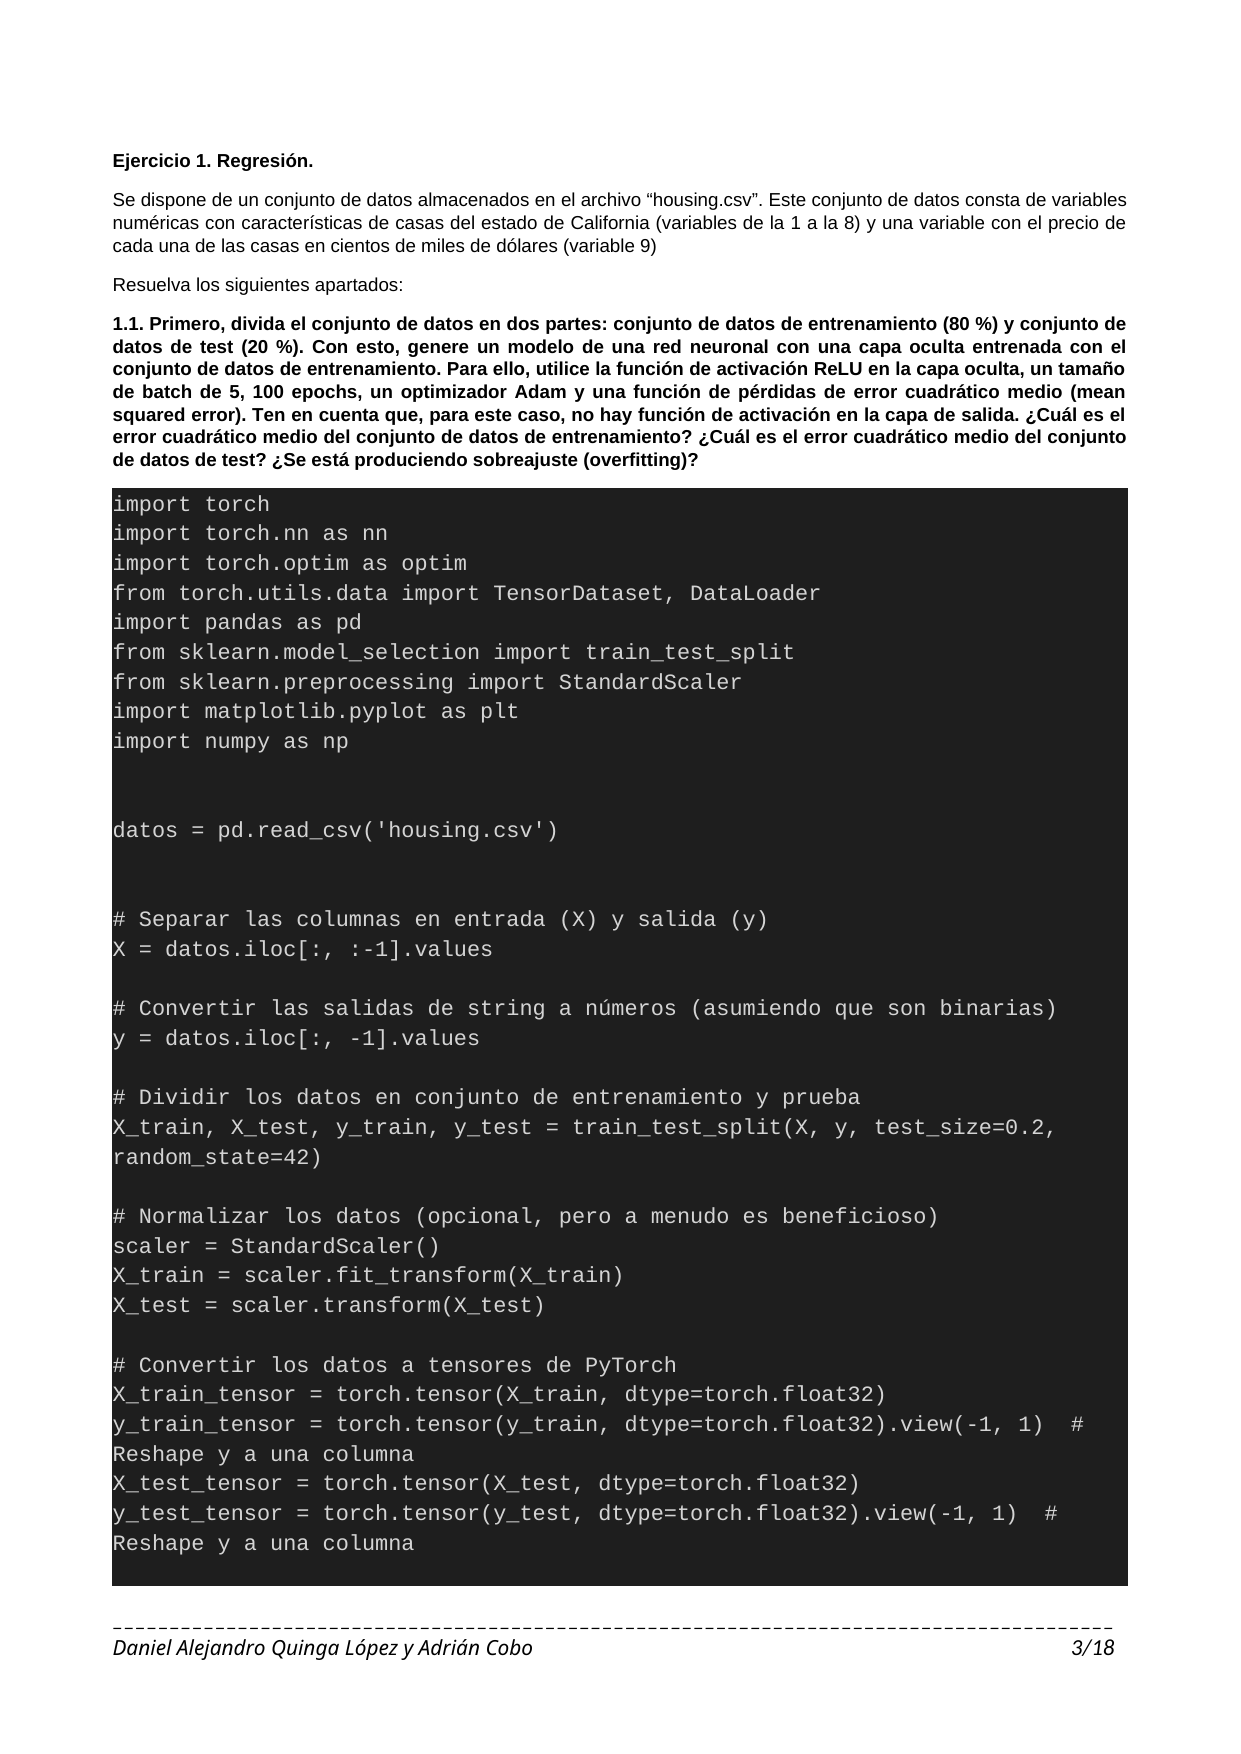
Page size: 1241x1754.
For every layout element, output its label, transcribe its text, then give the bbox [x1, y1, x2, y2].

text datos = pd.read_csv('housing.csv') [112, 814, 1128, 844]
text scaler = StandardScaler() [112, 1230, 1128, 1260]
text y = datos.iloc[:, -1].values [112, 1022, 1128, 1052]
text y_train_tensor = torch.tensor(y_train, dtype=torch.float32).view(-1, 1) # Reshape y a una columna [112, 1408, 1128, 1468]
text # Dividir los datos en conjunto de entrenamiento y prueba [112, 1082, 1128, 1111]
text # Convertir las salidas de string a números (asumiendo que son binarias) [112, 993, 1128, 1022]
text Resuelva los siguientes apartados: [112, 274, 1128, 295]
text # Convertir los datos a tensores de PyTorch [112, 1349, 1128, 1378]
text from sklearn.preprocessing import StandardScaler [112, 666, 1128, 696]
text import numpy as np [112, 725, 1128, 755]
text Se dispone de un conjunto de datos almacenados en el archivo “housing.csv”. Este conjunto de datos consta de variables numéricas con características de casas del estado de California (variables de la 1 a la 8) y una variable con el precio de cada una de las casas en cientos de miles de dólares (variable 9) [112, 189, 1128, 256]
text Ejercicio 1. Regresión. [112, 150, 1128, 172]
text import torch [112, 488, 1128, 518]
text X = datos.iloc[:, :-1].values [112, 933, 1128, 963]
text import torch.nn as nn [112, 518, 1128, 547]
text X_test_tensor = torch.tensor(X_test, dtype=torch.float32) [112, 1468, 1128, 1497]
text X_train = scaler.fit_transform(X_train) [112, 1260, 1128, 1289]
text y_test_tensor = torch.tensor(y_test, dtype=torch.float32).view(-1, 1) # Reshape y a una columna [112, 1497, 1128, 1557]
text # Separar las columnas en entrada (X) y salida (y) [112, 903, 1128, 933]
text X_train, X_test, y_train, y_test = train_test_split(X, y, test_size=0.2, random_state=42) [112, 1111, 1128, 1171]
text X_test = scaler.transform(X_test) [112, 1289, 1128, 1319]
text X_train_tensor = torch.tensor(X_train, dtype=torch.float32) [112, 1378, 1128, 1408]
text import torch.optim as optim [112, 547, 1128, 577]
text import matplotlib.pyplot as plt [112, 696, 1128, 725]
text # Normalizar los datos (opcional, pero a menudo es beneficioso) [112, 1200, 1128, 1230]
text import pandas as pd [112, 607, 1128, 636]
text 1.1. Primero, divida el conjunto de datos en dos partes: conjunto de datos de entrenamiento (80 %) y conjunto de datos de test (20 %). Con esto, genere un modelo de una red neuronal con una capa oculta entrenada con el conjunto de datos de entrenamiento. Para ello, utilice la función de activación ReLU en la capa oculta, un tamaño de batch de 5, 100 epochs, un optimizador Adam y una función de pérdidas de error cuadrático medio (mean squared error). Ten en cuenta que, para este caso, no hay función de activación en la capa de salida. ¿Cuál es el error cuadrático medio del conjunto de datos de entrenamiento? ¿Cuál es el error cuadrático medio del conjunto de datos de test? ¿Se está produciendo sobreajuste (overfitting)? [112, 313, 1128, 470]
text from torch.utils.data import TensorDataset, DataLoader [112, 577, 1128, 607]
text from sklearn.model_selection import train_test_split [112, 636, 1128, 666]
